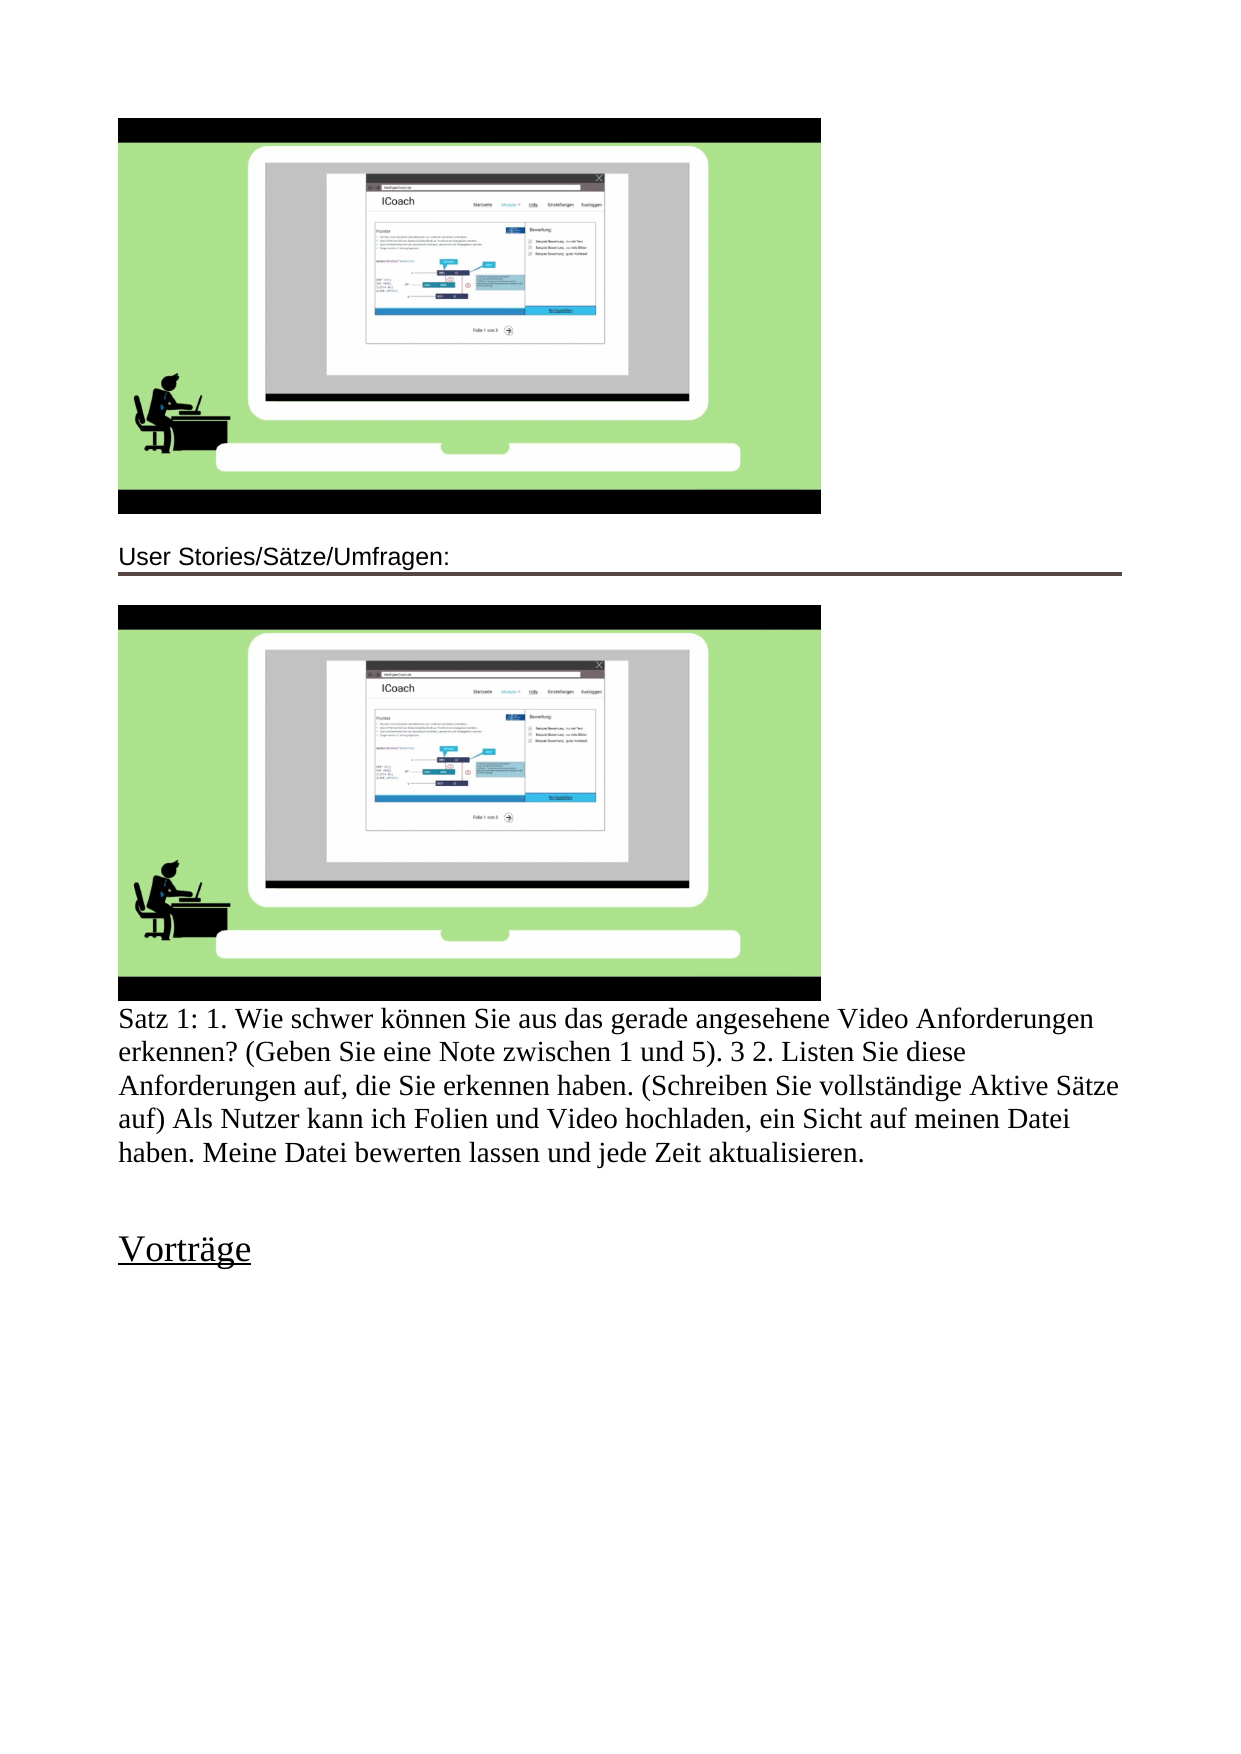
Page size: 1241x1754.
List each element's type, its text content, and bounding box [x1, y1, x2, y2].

text Satz 1: 1. Wie schwer können Sie aus das gerade angesehene Video Anforderungen erkennen? (Geben Sie eine Note zwischen 1 und 5). 3 2. Listen Sie diese Anforderungen auf, die Sie erkennen haben. (Schreiben Sie vollständige Aktive Sätze auf) Als Nutzer kann ich Folien und Video hochladen, ein Sicht auf meinen Datei haben. Meine Datei bewerten lassen und jede Zeit aktualisieren. [118, 1001, 1122, 1169]
picture [118, 118, 821, 514]
text User Stories/Sätze/Umfragen: [118, 542, 1122, 572]
subtitle Vorträge [118, 1226, 1122, 1269]
picture [118, 605, 821, 1001]
